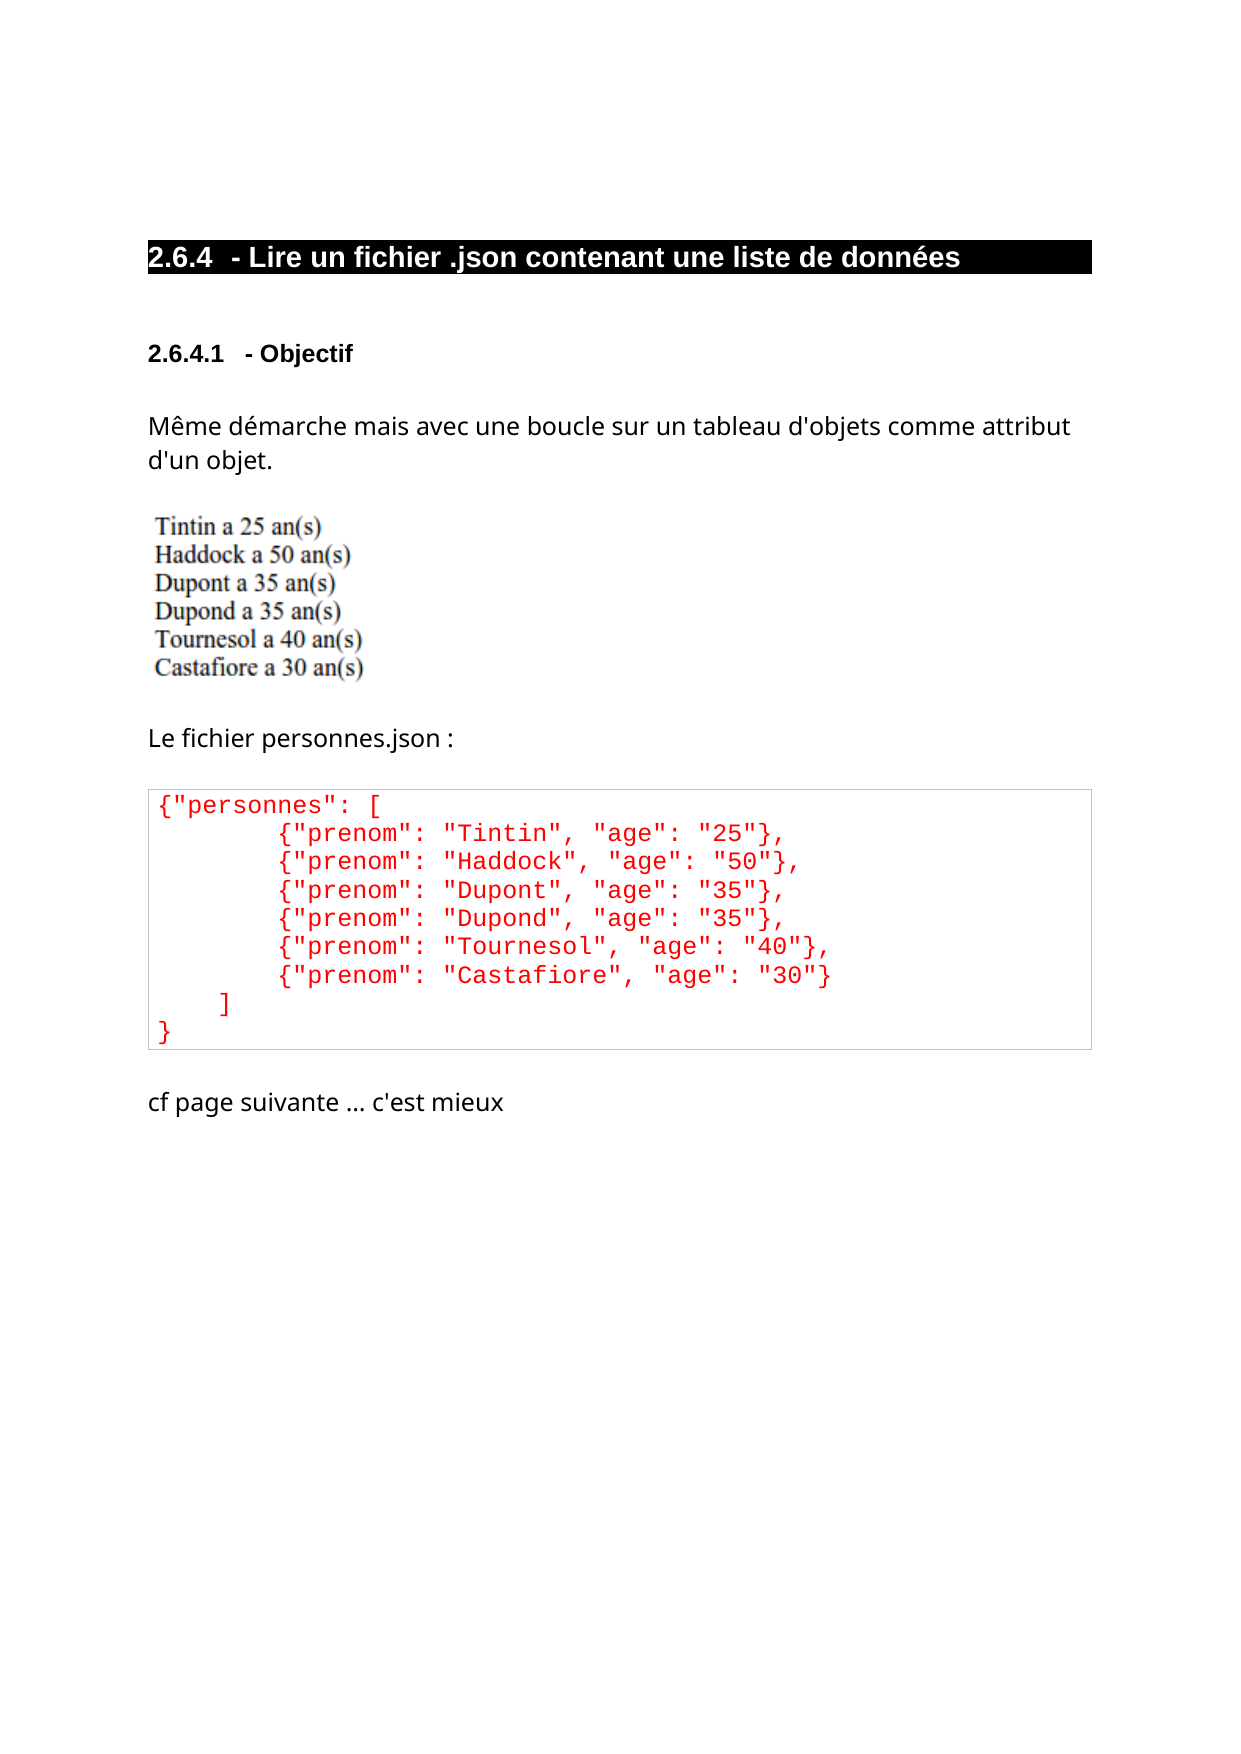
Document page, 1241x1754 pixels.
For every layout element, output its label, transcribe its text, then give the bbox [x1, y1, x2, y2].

picture [147, 510, 375, 687]
text ] [149, 987, 1091, 1016]
subtitle - Objectif [148, 339, 1092, 368]
text {"prenom": "Tournesol", "age": "40"}, [149, 931, 1091, 959]
text Même démarche mais avec une boucle sur un tableau d'objets comme attribut d'un objet. [148, 408, 1092, 476]
subtitle - Lire un fichier .json contenant une liste de données [148, 240, 1092, 274]
text cf page suivante … c'est mieux [148, 1084, 1092, 1118]
text {"prenom": "Dupont", "age": "35"}, [149, 874, 1091, 902]
text {"prenom": "Haddock", "age": "50"}, [149, 846, 1091, 874]
text Le fichier personnes.json : [148, 721, 1092, 755]
text {"prenom": "Castafiore", "age": "30"} [149, 959, 1091, 987]
text {"prenom": "Tintin", "age": "25"}, [149, 817, 1091, 846]
text } [149, 1016, 1091, 1049]
text {"personnes": [ [149, 790, 1091, 817]
text {"prenom": "Dupond", "age": "35"}, [149, 902, 1091, 931]
